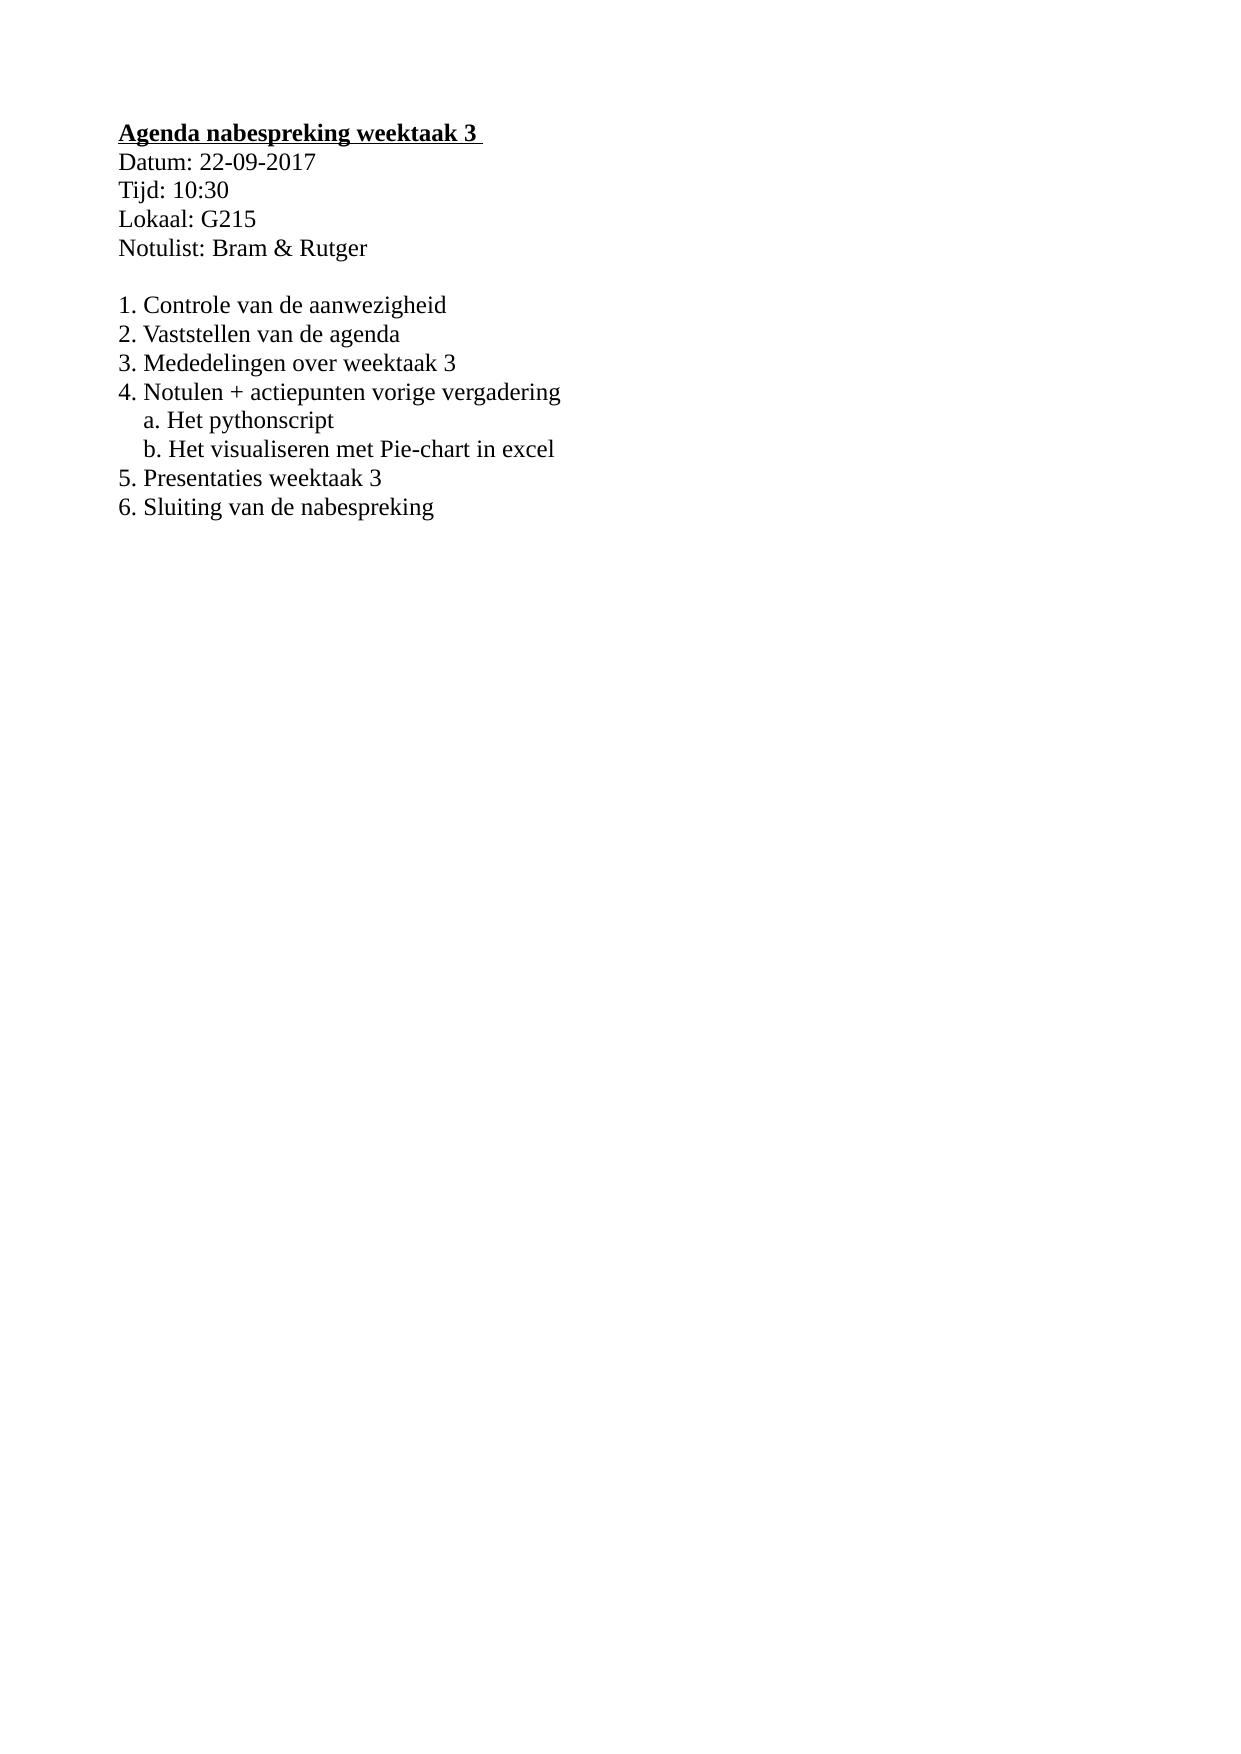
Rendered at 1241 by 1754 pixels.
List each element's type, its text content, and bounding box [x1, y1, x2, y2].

text 4. Notulen + actiepunten vorige vergadering [118, 377, 1122, 406]
text Datum: 22-09-2017 [118, 147, 1122, 176]
text 3. Mededelingen over weektaak 3 [118, 348, 1122, 377]
text 2. Vaststellen van de agenda [118, 319, 1122, 348]
text b. Het visualiseren met Pie-chart in excel [118, 434, 1122, 463]
text 6. Sluiting van de nabespreking [118, 492, 1122, 521]
text 1. Controle van de aanwezigheid [118, 291, 1122, 319]
text Lokaal: G215 [118, 204, 1122, 233]
text Agenda nabespreking weektaak 3 [118, 118, 1122, 147]
text a. Het pythonscript [118, 406, 1122, 434]
text Notulist: Bram & Rutger [118, 233, 1122, 262]
text Tijd: 10:30 [118, 176, 1122, 204]
text 5. Presentaties weektaak 3 [118, 463, 1122, 492]
